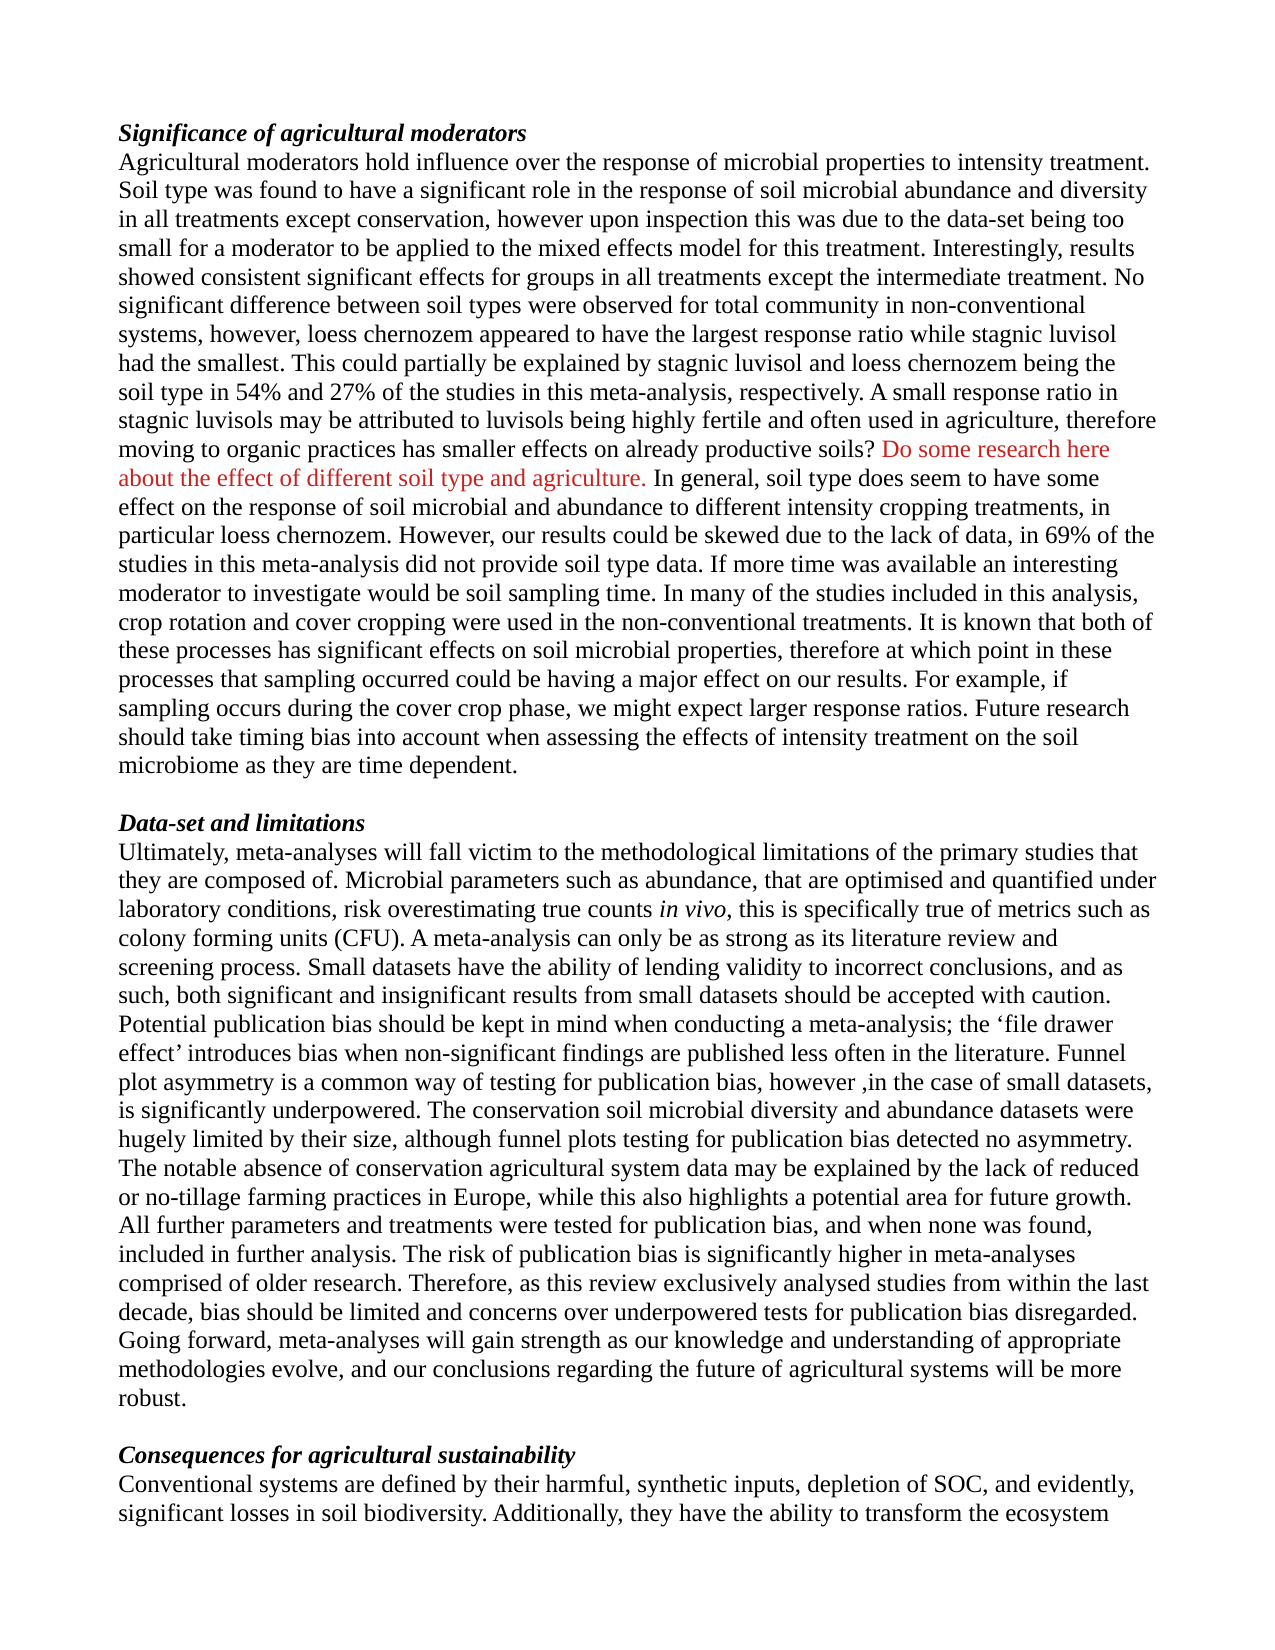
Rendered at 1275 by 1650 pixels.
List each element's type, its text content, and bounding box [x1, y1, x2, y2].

text Ultimately, meta-analyses will fall victim to the methodological limitations of the primary studies that they are composed of. Microbial parameters such as abundance, that are optimised and quantified under laboratory conditions, risk overestimating true counts in vivo, this is specifically true of metrics such as colony forming units (CFU). A meta-analysis can only be as strong as its literature review and screening process. Small datasets have the ability of lending validity to incorrect conclusions, and as such, both significant and insignificant results from small datasets should be accepted with caution. Potential publication bias should be kept in mind when conducting a meta-analysis; the ‘file drawer effect’ introduces bias when non-significant findings are published less often in the literature. Funnel plot asymmetry is a common way of testing for publication bias, however ,in the case of small datasets, is significantly underpowered. The conservation soil microbial diversity and abundance datasets were hugely limited by their size, although funnel plots testing for publication bias detected no asymmetry. The notable absence of conservation agricultural system data may be explained by the lack of reduced or no-tillage farming practices in Europe, while this also highlights a potential area for future growth. All further parameters and treatments were tested for publication bias, and when none was found, included in further analysis. The risk of publication bias is significantly higher in meta-analyses comprised of older research. Therefore, as this review exclusively analysed studies from within the last decade, bias should be limited and concerns over underpowered tests for publication bias disregarded. Going forward, meta-analyses will gain strength as our knowledge and understanding of appropriate methodologies evolve, and our conclusions regarding the future of agricultural systems will be more robust. [118, 837, 1157, 1412]
text Consequences for agricultural sustainability [118, 1441, 1157, 1469]
text Significance of agricultural moderators [118, 118, 1157, 147]
text Conventional systems are defined by their harmful, synthetic inputs, depletion of SOC, and evidently, significant losses in soil biodiversity. Additionally, they have the ability to transform the ecosystem [118, 1469, 1157, 1527]
text Agricultural moderators hold influence over the response of microbial properties to intensity treatment. Soil type was found to have a significant role in the response of soil microbial abundance and diversity in all treatments except conservation, however upon inspection this was due to the data-set being too small for a moderator to be applied to the mixed effects model for this treatment. Interestingly, results showed consistent significant effects for groups in all treatments except the intermediate treatment. No significant difference between soil types were observed for total community in non-conventional systems, however, loess chernozem appeared to have the largest response ratio while stagnic luvisol had the smallest. This could partially be explained by stagnic luvisol and loess chernozem being the soil type in 54% and 27% of the studies in this meta-analysis, respectively. A small response ratio in stagnic luvisols may be attributed to luvisols being highly fertile and often used in agriculture, therefore moving to organic practices has smaller effects on already productive soils? Do some research here about the effect of different soil type and agriculture. In general, soil type does seem to have some effect on the response of soil microbial and abundance to different intensity cropping treatments, in particular loess chernozem. However, our results could be skewed due to the lack of data, in 69% of the studies in this meta-analysis did not provide soil type data. If more time was available an interesting moderator to investigate would be soil sampling time. In many of the studies included in this analysis, crop rotation and cover cropping were used in the non-conventional treatments. It is known that both of these processes has significant effects on soil microbial properties, therefore at which point in these processes that sampling occurred could be having a major effect on our results. For example, if sampling occurs during the cover crop phase, we might expect larger response ratios. Future research should take timing bias into account when assessing the effects of intensity treatment on the soil microbiome as they are time dependent. [118, 147, 1157, 779]
text Data-set and limitations [118, 808, 1157, 837]
